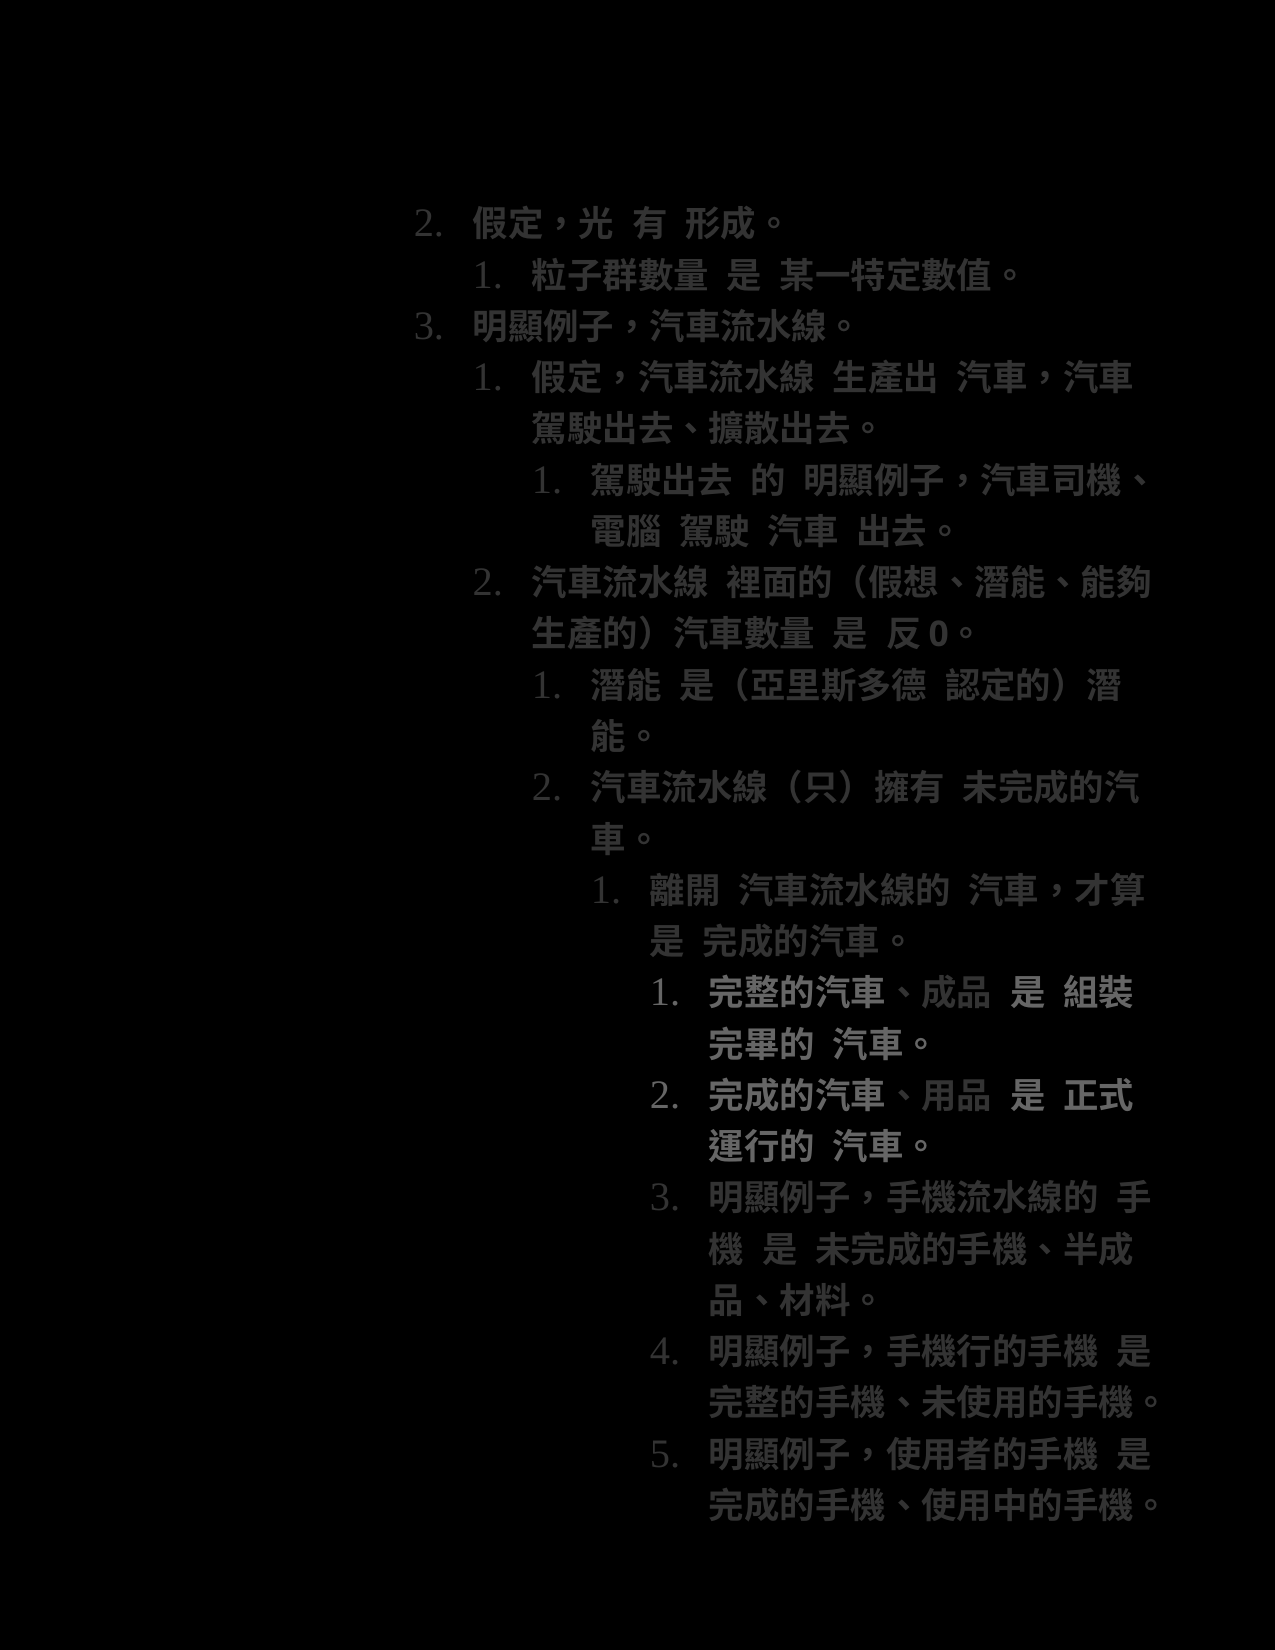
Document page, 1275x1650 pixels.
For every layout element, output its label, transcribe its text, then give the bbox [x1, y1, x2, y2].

list 汽車流水線（只）擁有 未完成的汽車。 [532, 760, 1157, 862]
list 完整的汽車、成品 是 組裝完畢的 汽車。 [649, 965, 1157, 1067]
list 離開 汽車流水線的 汽車，才算是 完成的汽車。 [591, 862, 1157, 965]
list 假定，光 有 形成。 [413, 196, 1157, 247]
list 駕駛出去 的 明顯例子，汽車司機、電腦 駕駛 汽車 出去。 [532, 452, 1157, 554]
list 粒子群數量 是 某一特定數值。 [472, 247, 1157, 298]
list 明顯例子，汽車流水線。 [413, 298, 1157, 349]
list 明顯例子，使用者的手機 是 完成的手機、使用中的手機。 [649, 1426, 1157, 1528]
list 完成的汽車、用品 是 正式運行的 汽車。 [649, 1067, 1157, 1170]
list 潛能 是（亞里斯多德 認定的）潛能。 [532, 657, 1157, 760]
list 明顯例子，手機行的手機 是 完整的手機、未使用的手機。 [649, 1323, 1157, 1426]
list 假定，汽車流水線 生產出 汽車，汽車 駕駛出去、擴散出去。 [472, 349, 1157, 452]
list 汽車流水線 裡面的（假想、潛能、能夠生產的）汽車數量 是 反0。 [472, 554, 1157, 657]
list 明顯例子，手機流水線的 手機 是 未完成的手機、半成品、材料。 [649, 1170, 1157, 1323]
